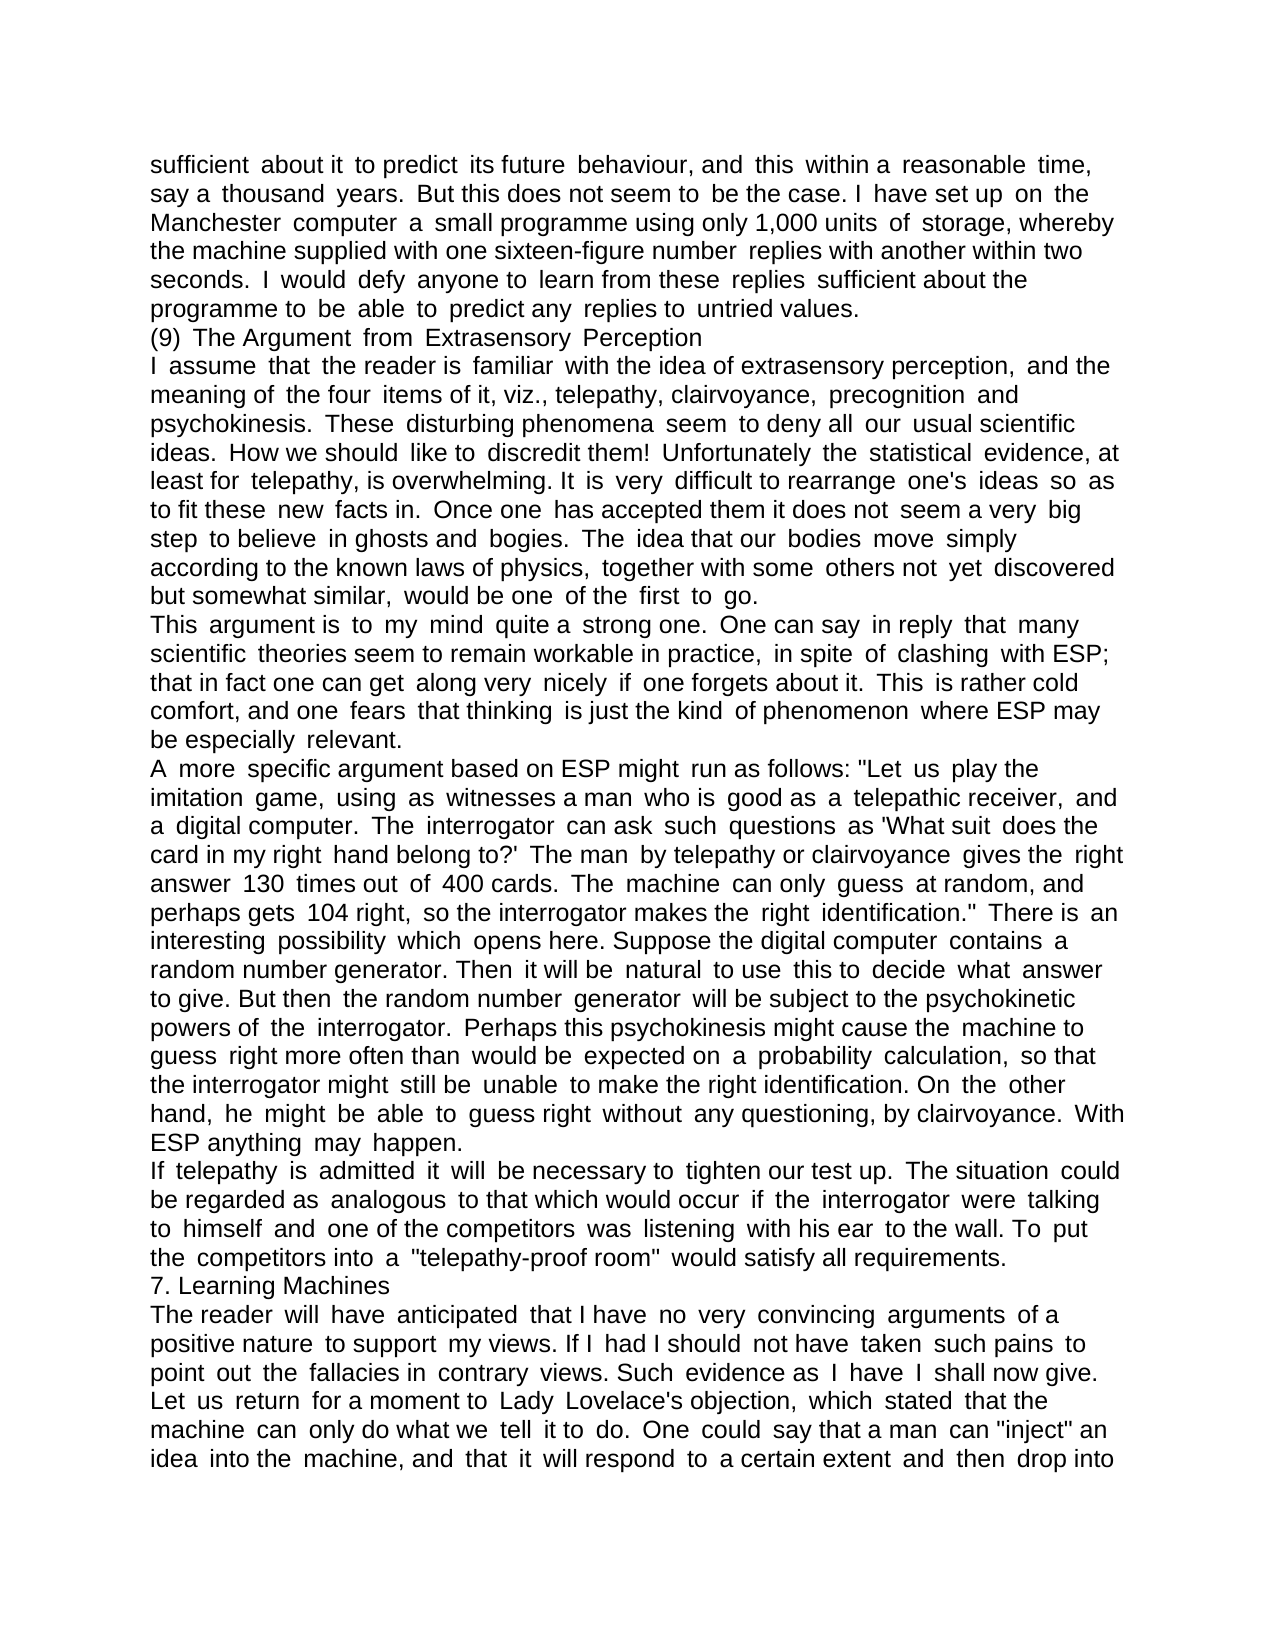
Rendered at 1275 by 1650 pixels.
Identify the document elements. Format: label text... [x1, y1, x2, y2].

text 7. Learning Machines [150, 1271, 1125, 1300]
text (9) The Argument from Extrasensory Perception [150, 322, 1125, 351]
text I assume that the reader is familiar with the idea of extrasensory perception, and the meaning of the four items of it, viz., telepathy, clairvoyance, precognition and psychokinesis. These disturbing phenomena seem to deny all our usual scientific ideas. How we should like to discredit them! Unfortunately the statistical evidence, at least for telepathy, is overwhelming. It is very difficult to rearrange one's ideas so as to fit these new facts in. Once one has accepted them it does not seem a very big step to believe in ghosts and bogies. The idea that our bodies move simply according to the known laws of physics, together with some others not yet discovered but somewhat similar, would be one of the first to go. [150, 351, 1125, 610]
text If telepathy is admitted it will be necessary to tighten our test up. The situation could be regarded as analogous to that which would occur if the interrogator were talking to himself and one of the competitors was listening with his ear to the wall. To put the competitors into a "telepathy-proof room" would satisfy all requirements. [150, 1156, 1125, 1271]
text A more specific argument based on ESP might run as follows: "Let us play the imitation game, using as witnesses a man who is good as a telepathic receiver, and a digital computer. The interrogator can ask such questions as 'What suit does the card in my right hand belong to?' The man by telepathy or clairvoyance gives the right answer 130 times out of 400 cards. The machine can only guess at random, and perhaps gets 104 right, so the interrogator makes the right identification." There is an interesting possibility which opens here. Suppose the digital computer contains a random number generator. Then it will be natural to use this to decide what answer to give. But then the random number generator will be subject to the psychokinetic powers of the interrogator. Perhaps this psychokinesis might cause the machine to guess right more often than would be expected on a probability calculation, so that the interrogator might still be unable to make the right identification. On the other hand, he might be able to guess right without any questioning, by clairvoyance. With ESP anything may happen. [150, 754, 1125, 1156]
text sufficient about it to predict its future behaviour, and this within a reasonable time, say a thousand years. But this does not seem to be the case. I have set up on the Manchester computer a small programme using only 1,000 units of storage, whereby the machine supplied with one sixteen-figure number replies with another within two seconds. I would defy anyone to learn from these replies sufficient about the programme to be able to predict any replies to untried values. [150, 150, 1125, 322]
text The reader will have anticipated that I have no very convincing arguments of a positive nature to support my views. If I had I should not have taken such pains to point out the fallacies in contrary views. Such evidence as I have I shall now give. [150, 1300, 1125, 1386]
text This argument is to my mind quite a strong one. One can say in reply that many scientific theories seem to remain workable in practice, in spite of clashing with ESP; that in fact one can get along very nicely if one forgets about it. This is rather cold comfort, and one fears that thinking is just the kind of phenomenon where ESP may be especially relevant. [150, 610, 1125, 754]
text Let us return for a moment to Lady Lovelace's objection, which stated that the machine can only do what we tell it to do. One could say that a man can "inject" an idea into the machine, and that it will respond to a certain extent and then drop into [150, 1386, 1125, 1472]
